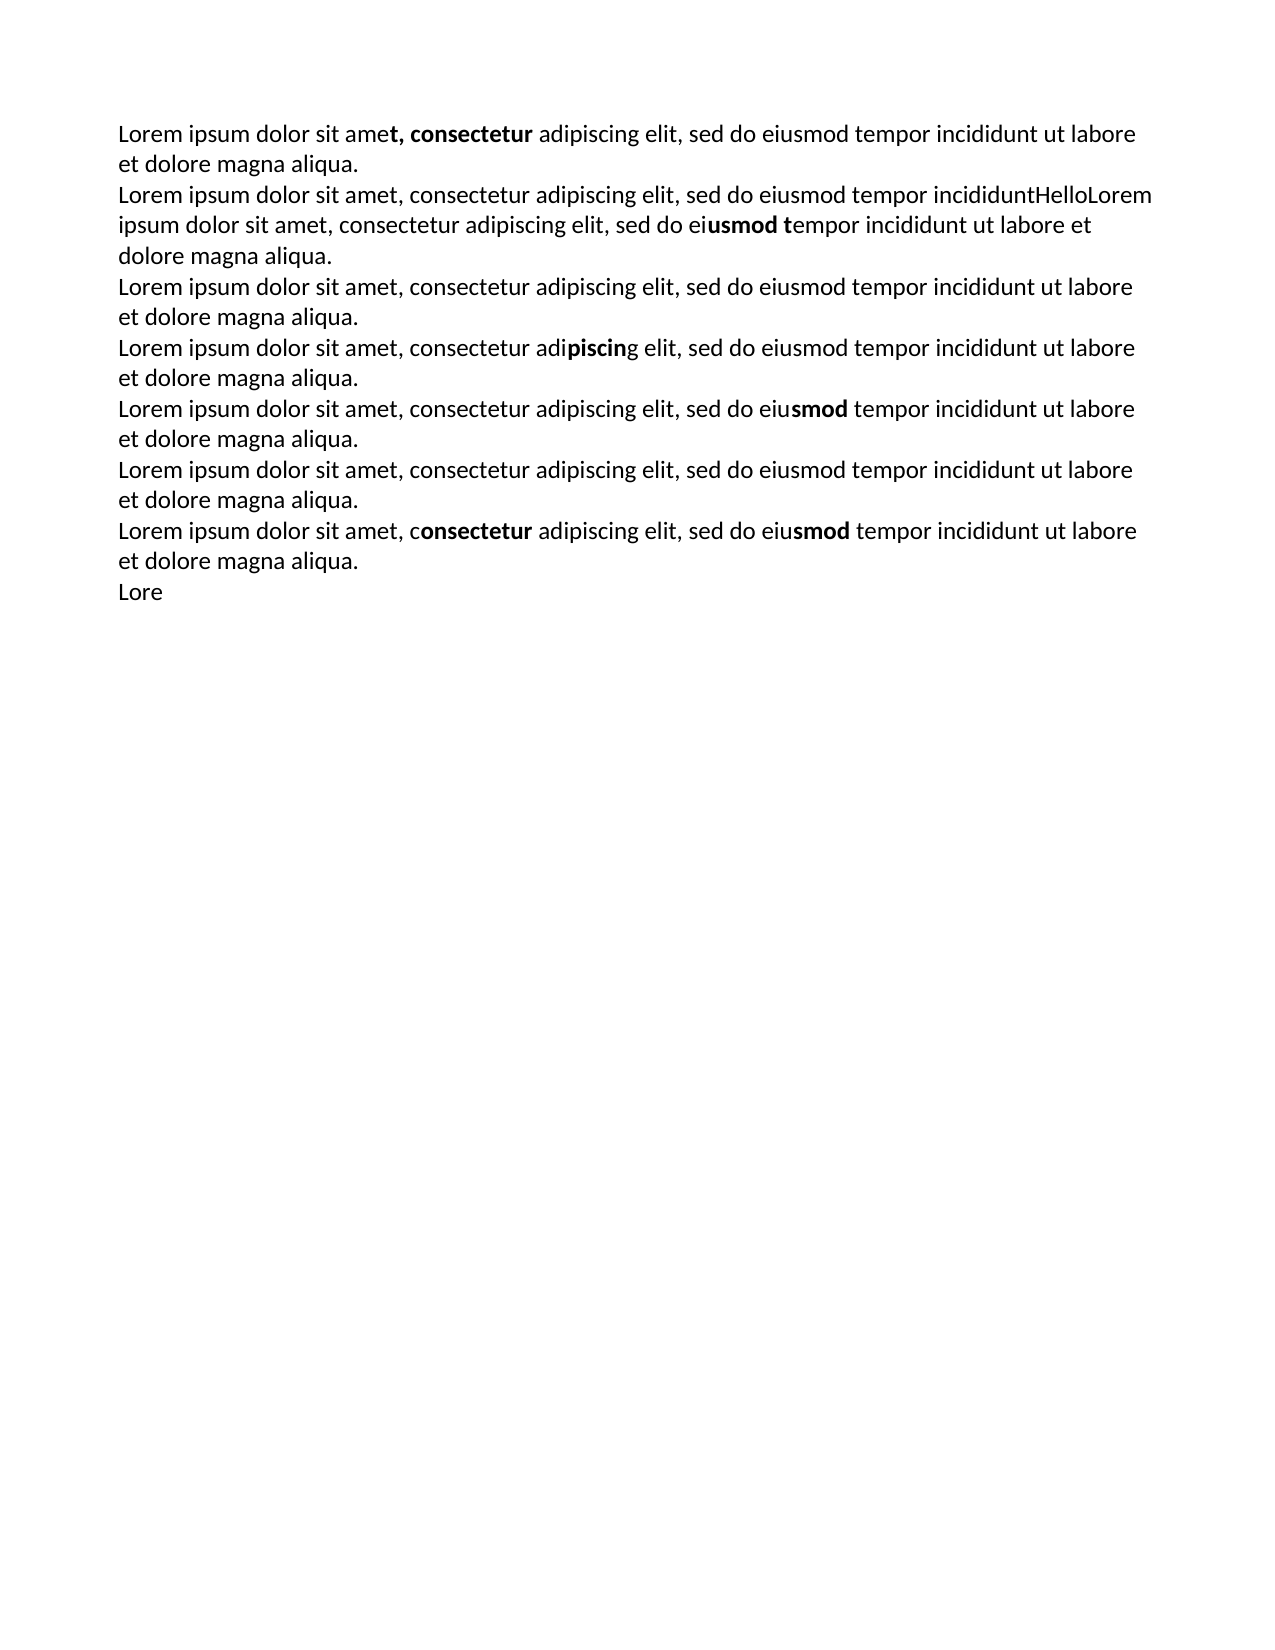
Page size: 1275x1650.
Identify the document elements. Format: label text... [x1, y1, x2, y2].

text Lorem ipsum dolor sit amet, consectetur adipiscing elit, sed do eiusmod tempor incididunt ut labore et dolore magna aliqua. [118, 454, 1157, 515]
text Lorem ipsum dolor sit amet, consectetur adipiscing elit, sed do eiusmod tempor incididuntHelloLorem ipsum dolor sit amet, consectetur adipiscing elit, sed do eiusmod tempor incididunt ut labore et dolore magna aliqua. [118, 179, 1157, 271]
text Lorem ipsum dolor sit amet, consectetur adipiscing elit, sed do eiusmod tempor incididunt ut labore et dolore magna aliqua. [118, 515, 1157, 576]
text Lorem ipsum dolor sit amet, consectetur adipiscing elit, sed do eiusmod tempor incididunt ut labore et dolore magna aliqua. [118, 271, 1157, 332]
text Lorem ipsum dolor sit amet, consectetur adipiscing elit, sed do eiusmod tempor incididunt ut labore et dolore magna aliqua. [118, 118, 1157, 179]
text Lorem ipsum dolor sit amet, consectetur adipiscing elit, sed do eiusmod tempor incididunt ut labore et dolore magna aliqua. [118, 332, 1157, 393]
text Lorem ipsum dolor sit amet, consectetur adipiscing elit, sed do eiusmod tempor incididunt ut labore et dolore magna aliqua. [118, 393, 1157, 454]
text Lore [118, 576, 1157, 606]
